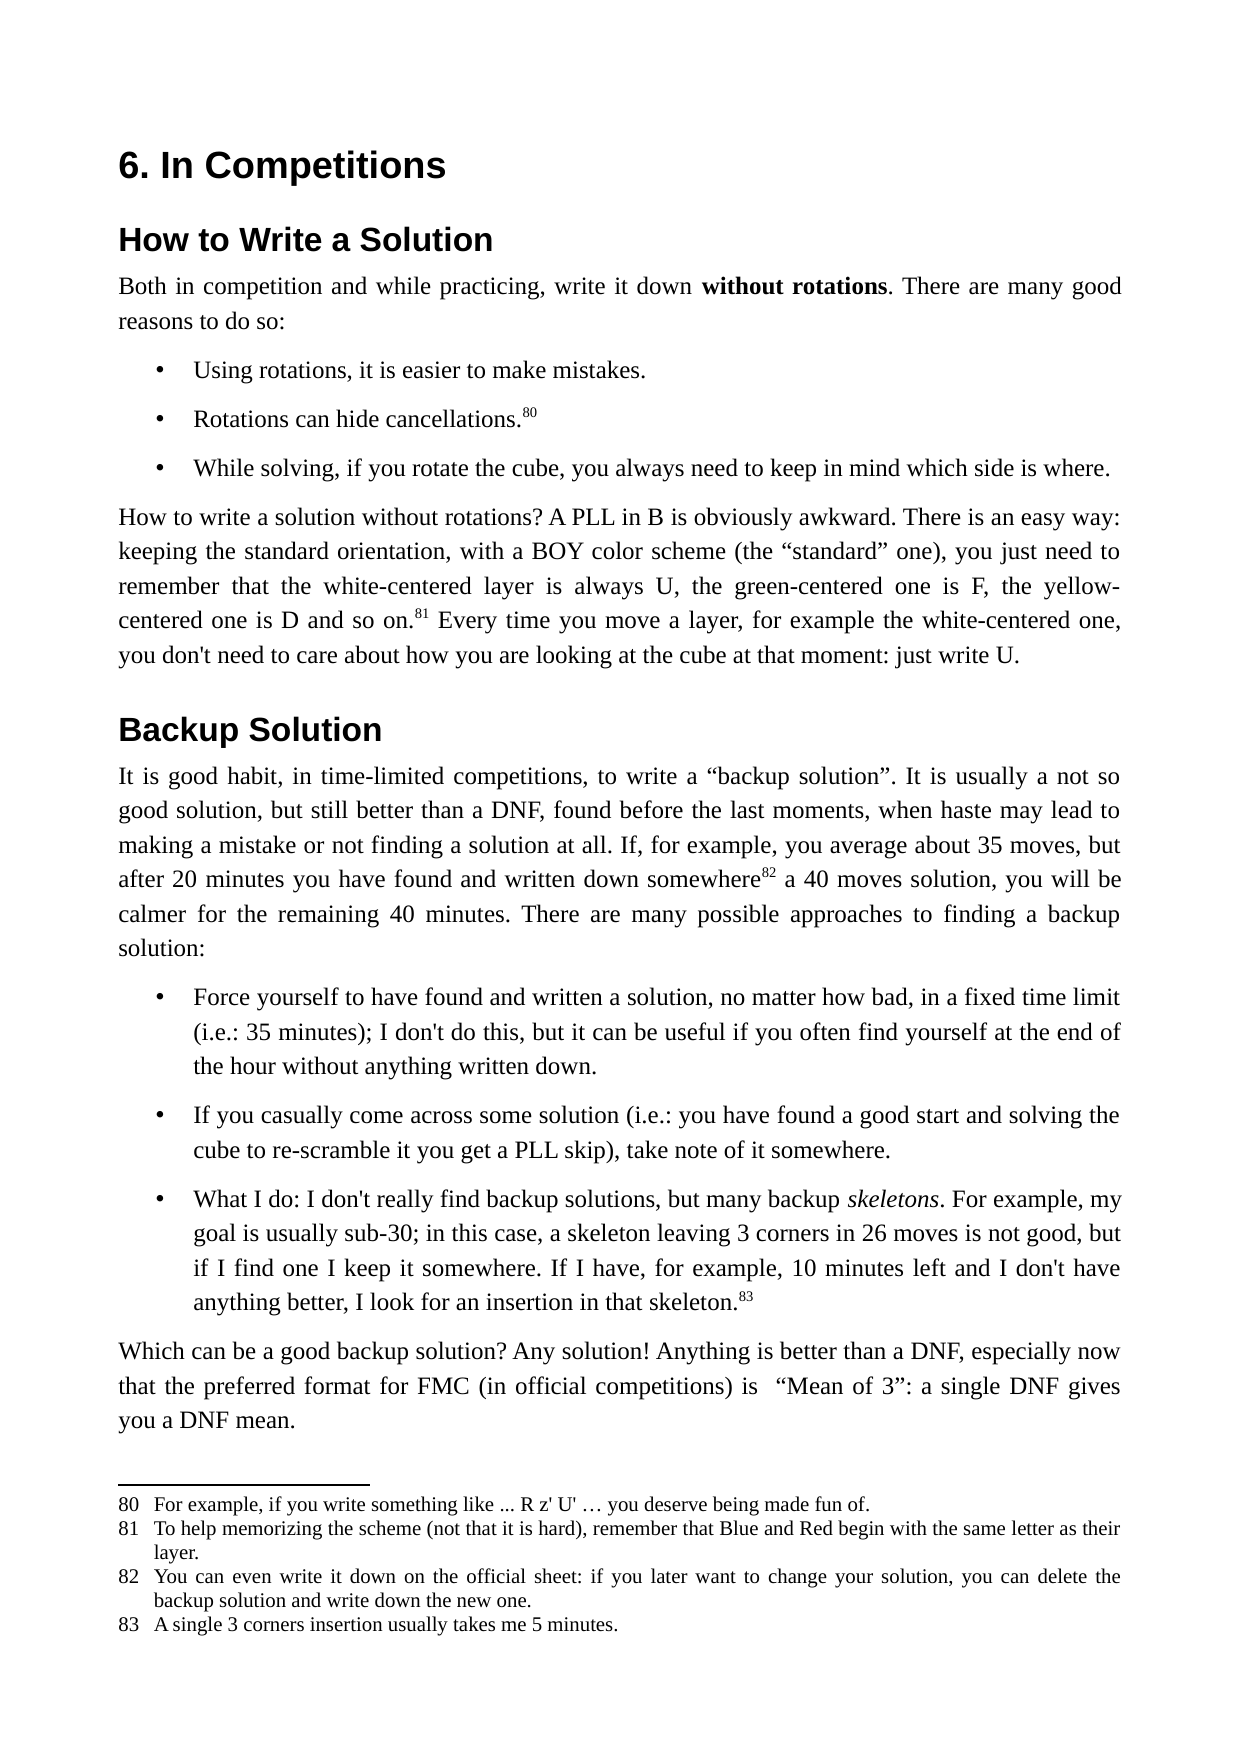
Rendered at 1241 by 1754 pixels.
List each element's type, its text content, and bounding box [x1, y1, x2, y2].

subtitle How to Write a Solution [118, 220, 1122, 259]
list What I do: I don't really find backup solutions, but many backup skeletons. For example, my goal is usually sub-30; in this case, a skeleton leaving 3 corners in 26 moves is not good, but if I find one I keep it somewhere. If I have, for example, 10 minutes left and I don't have anything better, I look for an insertion in that skeleton. [156, 1184, 1122, 1316]
list For example, if you write something like ... R z' U' … you deserve being made fun of. [118, 1491, 1122, 1516]
text You can even write it down on the official sheet: if you later want to change your solution, you can delete the backup solution and write down the new one. [118, 1564, 1122, 1612]
subtitle Backup Solution [118, 710, 1122, 748]
text It is good habit, in time-limited competitions, to write a “backup solution”. It is usually a not so good solution, but still better than a DNF, found before the last moments, when haste may lead to making a mistake or not finding a solution at all. If, for example, you average about 35 moves, but after 20 minutes you have found and written down somewhere a 40 moves solution, you will be calmer for the remaining 40 minutes. There are many possible approaches to finding a backup solution: [118, 761, 1122, 962]
list While solving, if you rotate the cube, you always need to keep in mind which side is where. [156, 453, 1122, 482]
list Force yourself to have found and written a solution, no matter how bad, in a fixed time limit (i.e.: 35 minutes); I don't do this, but it can be useful if you often find yourself at the end of the hour without anything written down. [156, 982, 1122, 1080]
list A single 3 corners insertion usually takes me 5 minutes. [118, 1612, 1122, 1636]
text How to write a solution without rotations? A PLL in B is obviously awkward. There is an easy way: keeping the standard orientation, with a BOY color scheme (the “standard” one), you just need to remember that the white-centered layer is always U, the green-centered one is F, the yellow-centered one is D and so on. Every time you move a layer, for example the white-centered one, you don't need to care about how you are looking at the cube at that moment: just write U. [118, 502, 1122, 669]
text Both in competition and while practicing, write it down without rotations. There are many good reasons to do so: [118, 271, 1122, 334]
list Rotations can hide cancellations. [156, 404, 1122, 433]
text Which can be a good backup solution? Any solution! Anything is better than a DNF, especially now that the preferred format for FMC (in official competitions) is “Mean of 3”: a single DNF gives you a DNF mean. [118, 1336, 1122, 1434]
list If you casually come across some solution (i.e.: you have found a good start and solving the cube to re-scramble it you get a PLL skip), take note of it somewhere. [156, 1100, 1122, 1164]
list Using rotations, it is easier to make mistakes. [156, 355, 1122, 383]
text To help memorizing the scheme (not that it is hard), remember that Blue and Red begin with the same letter as their layer. [118, 1516, 1122, 1564]
subtitle 6. In Competitions [118, 143, 1122, 187]
